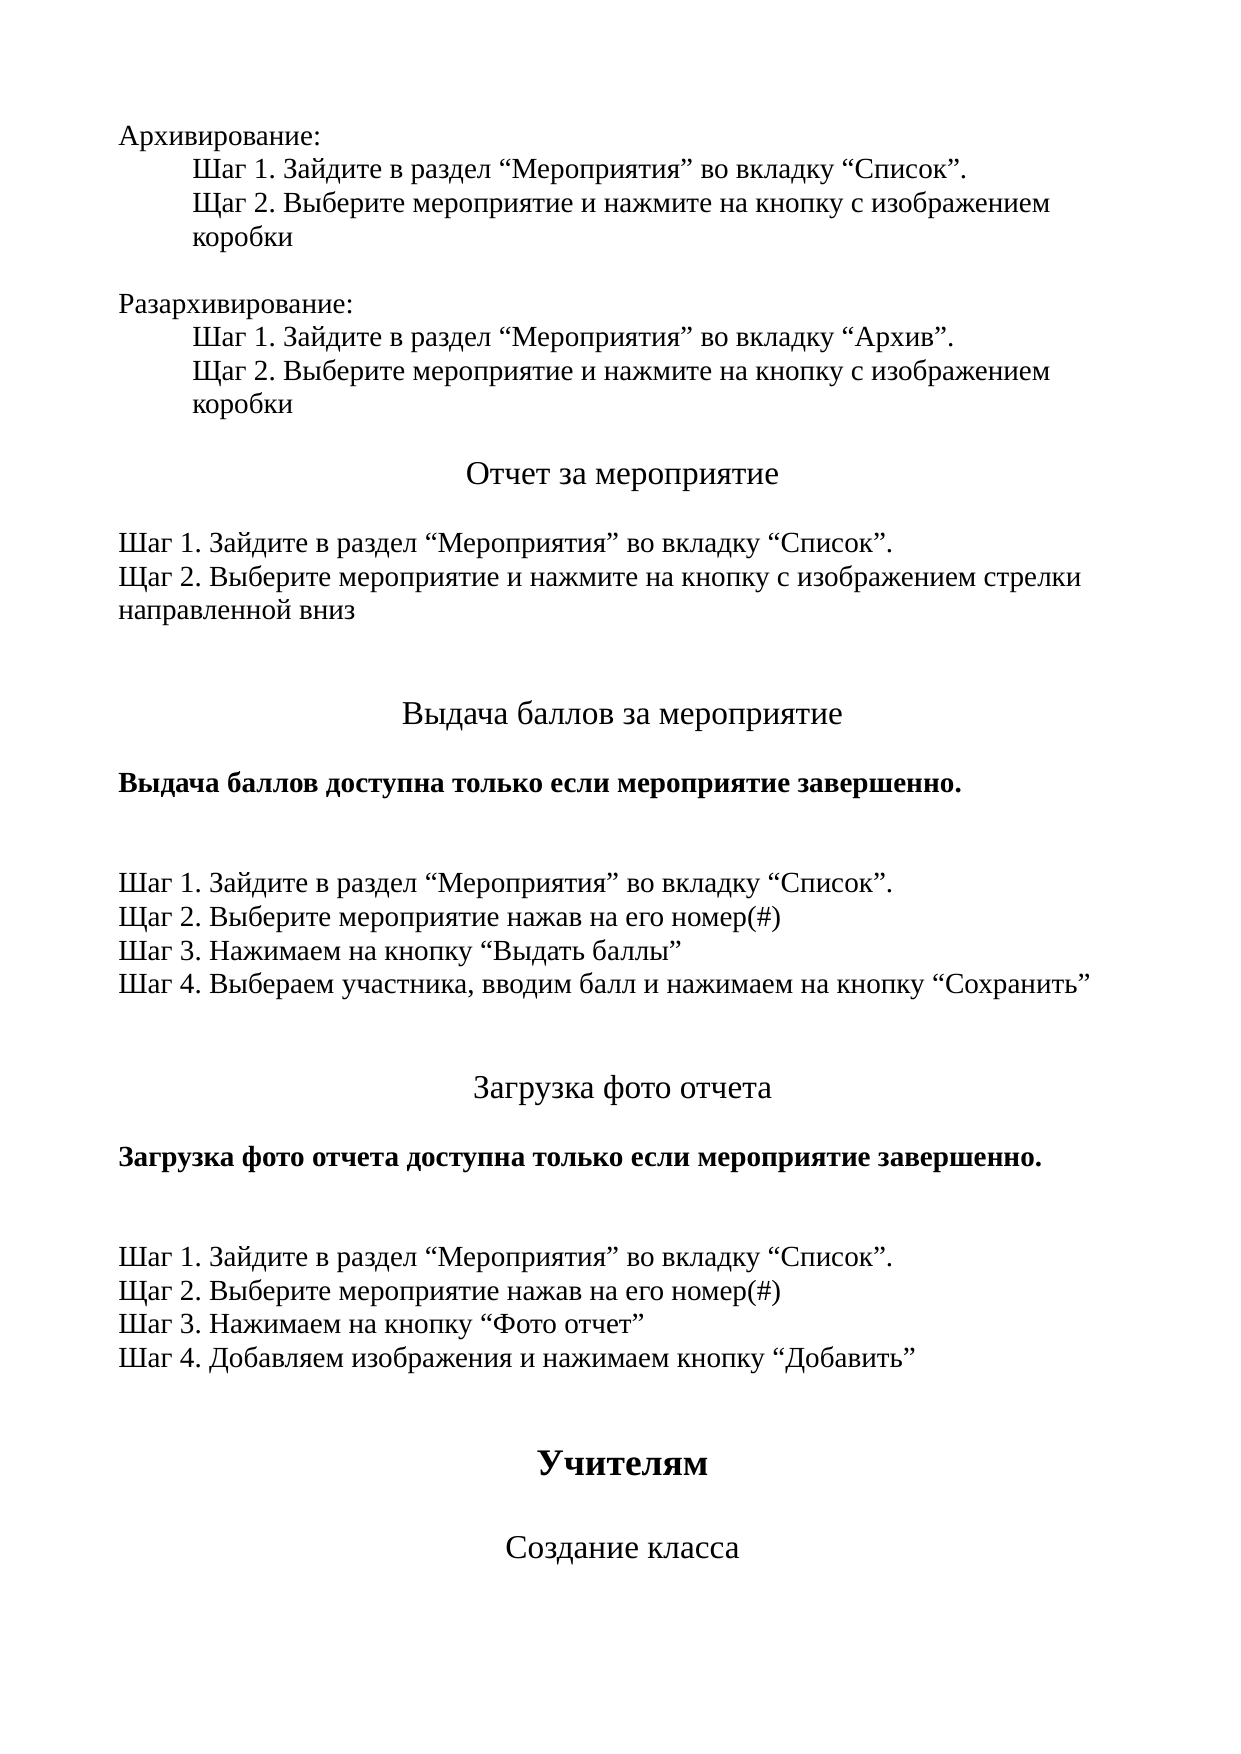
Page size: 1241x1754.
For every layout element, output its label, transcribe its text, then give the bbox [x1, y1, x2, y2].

text Архивирование: [118, 118, 1127, 152]
text Шаг 1. Зайдите в раздел “Мероприятия” во вкладку “Архив”. [118, 319, 1127, 353]
text Выдача баллов доступна только если мероприятие завершенно. [118, 765, 1127, 798]
text Разархивирование: [118, 286, 1127, 319]
text Шаг 1. Зайдите в раздел “Мероприятия” во вкладку “Список”. [118, 152, 1122, 185]
text Щаг 2. Выберите мероприятие и нажмите на кнопку с изображением коробки [118, 353, 1127, 420]
text Шаг 3. Нажимаем на кнопку “Выдать баллы” [118, 933, 1127, 966]
text Шаг 1. Зайдите в раздел “Мероприятия” во вкладку “Список”. [118, 866, 1127, 899]
text Шаг 3. Нажимаем на кнопку “Фото отчет” [118, 1306, 1127, 1340]
text Загрузка фото отчета [118, 1067, 1127, 1105]
text Создание класса [118, 1527, 1127, 1565]
text Выдача баллов за мероприятие [118, 693, 1127, 731]
text Щаг 2. Выберите мероприятие нажав на его номер(#) [118, 1273, 1127, 1306]
text Загрузка фото отчета доступна только если мероприятие завершенно. [118, 1139, 1127, 1172]
text Учителям [118, 1441, 1127, 1484]
text Щаг 2. Выберите мероприятие и нажмите на кнопку с изображением коробки [118, 185, 1127, 252]
text Шаг 4. Добавляем изображения и нажимаем кнопку “Добавить” [118, 1340, 1127, 1373]
text Щаг 2. Выберите мероприятие нажав на его номер(#) [118, 899, 1127, 933]
text Шаг 4. Выбераем участника, вводим балл и нажимаем на кнопку “Сохранить” [118, 966, 1127, 1000]
text Щаг 2. Выберите мероприятие и нажмите на кнопку с изображением стрелки направленной вниз [118, 559, 1127, 626]
text Шаг 1. Зайдите в раздел “Мероприятия” во вкладку “Список”. [118, 1239, 1127, 1273]
text Отчет за мероприятие [118, 453, 1127, 492]
text Шаг 1. Зайдите в раздел “Мероприятия” во вкладку “Список”. [118, 525, 1127, 559]
